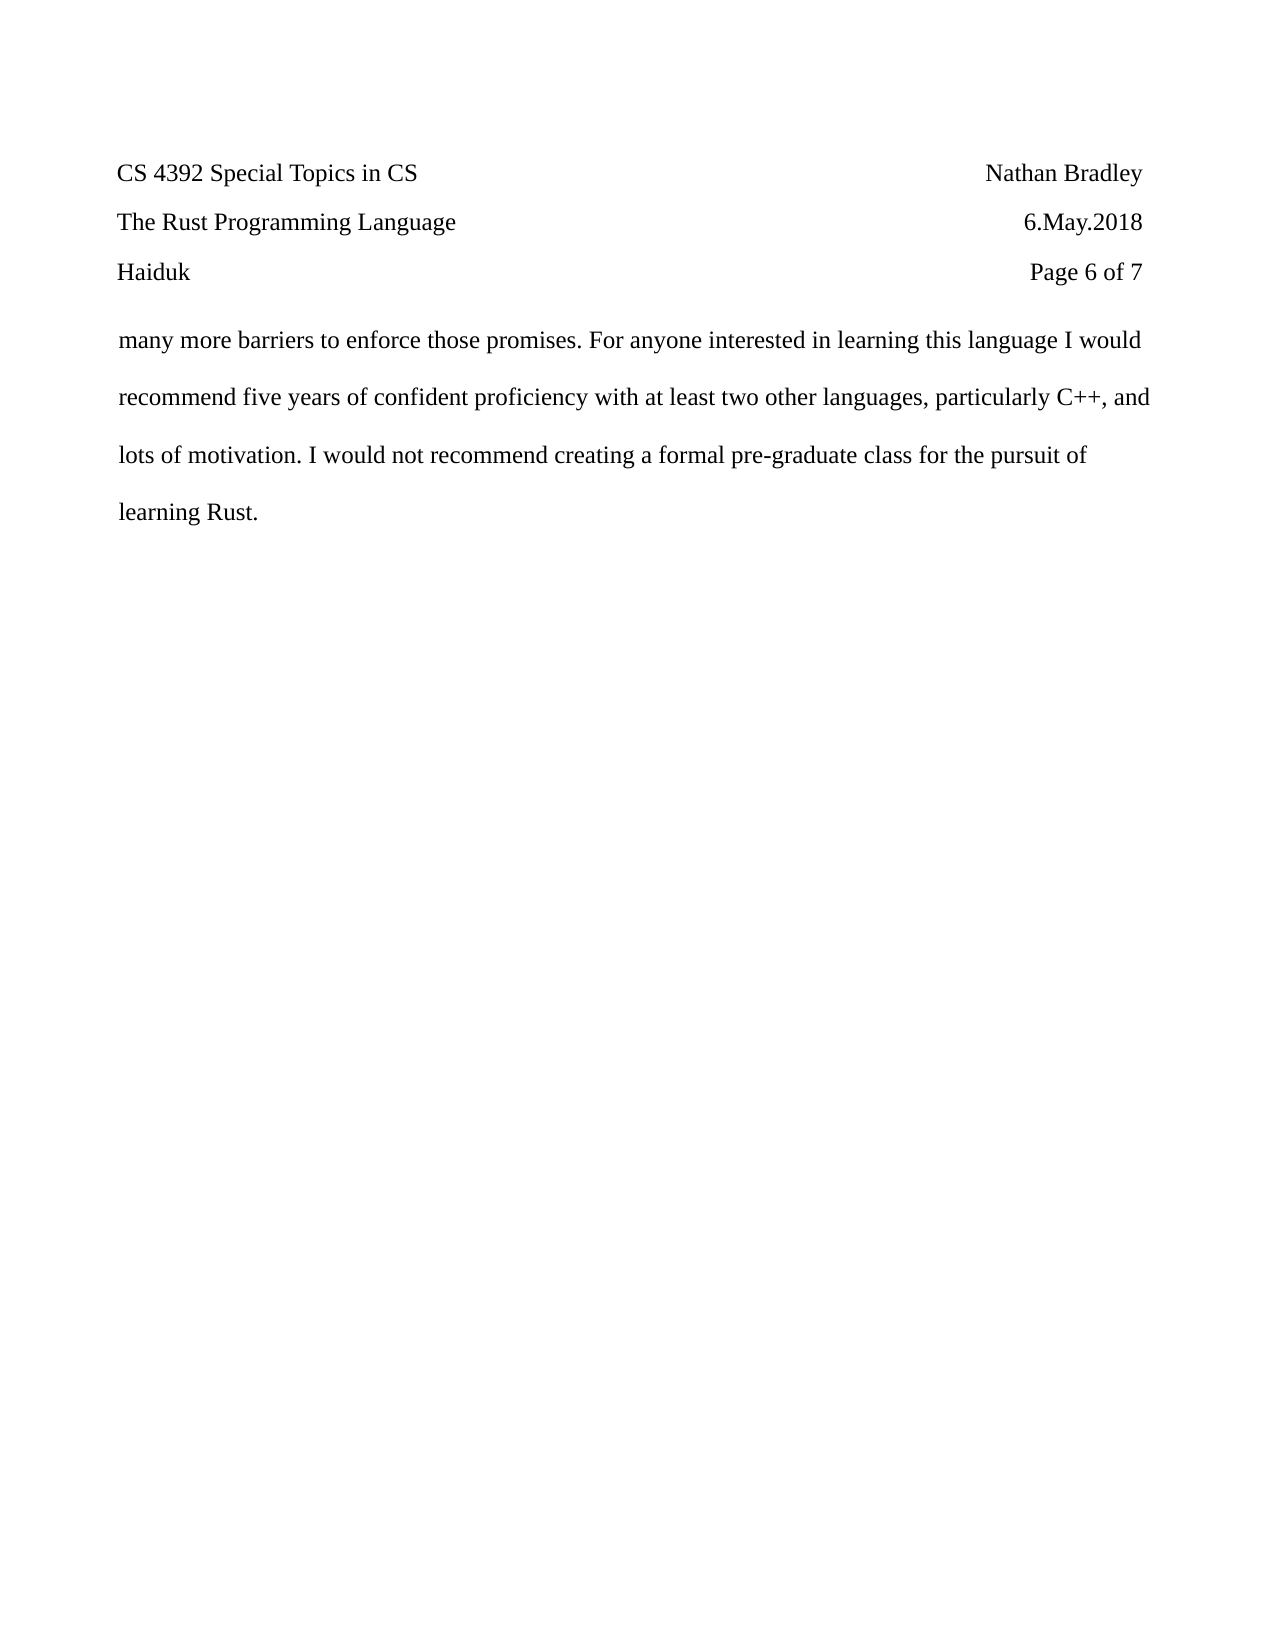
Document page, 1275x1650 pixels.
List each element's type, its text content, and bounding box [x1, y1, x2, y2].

text many more barriers to enforce those promises. For anyone interested in learning this language I would recommend five years of confident proficiency with at least two other languages, particularly C++, and lots of motivation. I would not recommend creating a formal pre-graduate class for the pursuit of learning Rust. [118, 325, 1157, 526]
